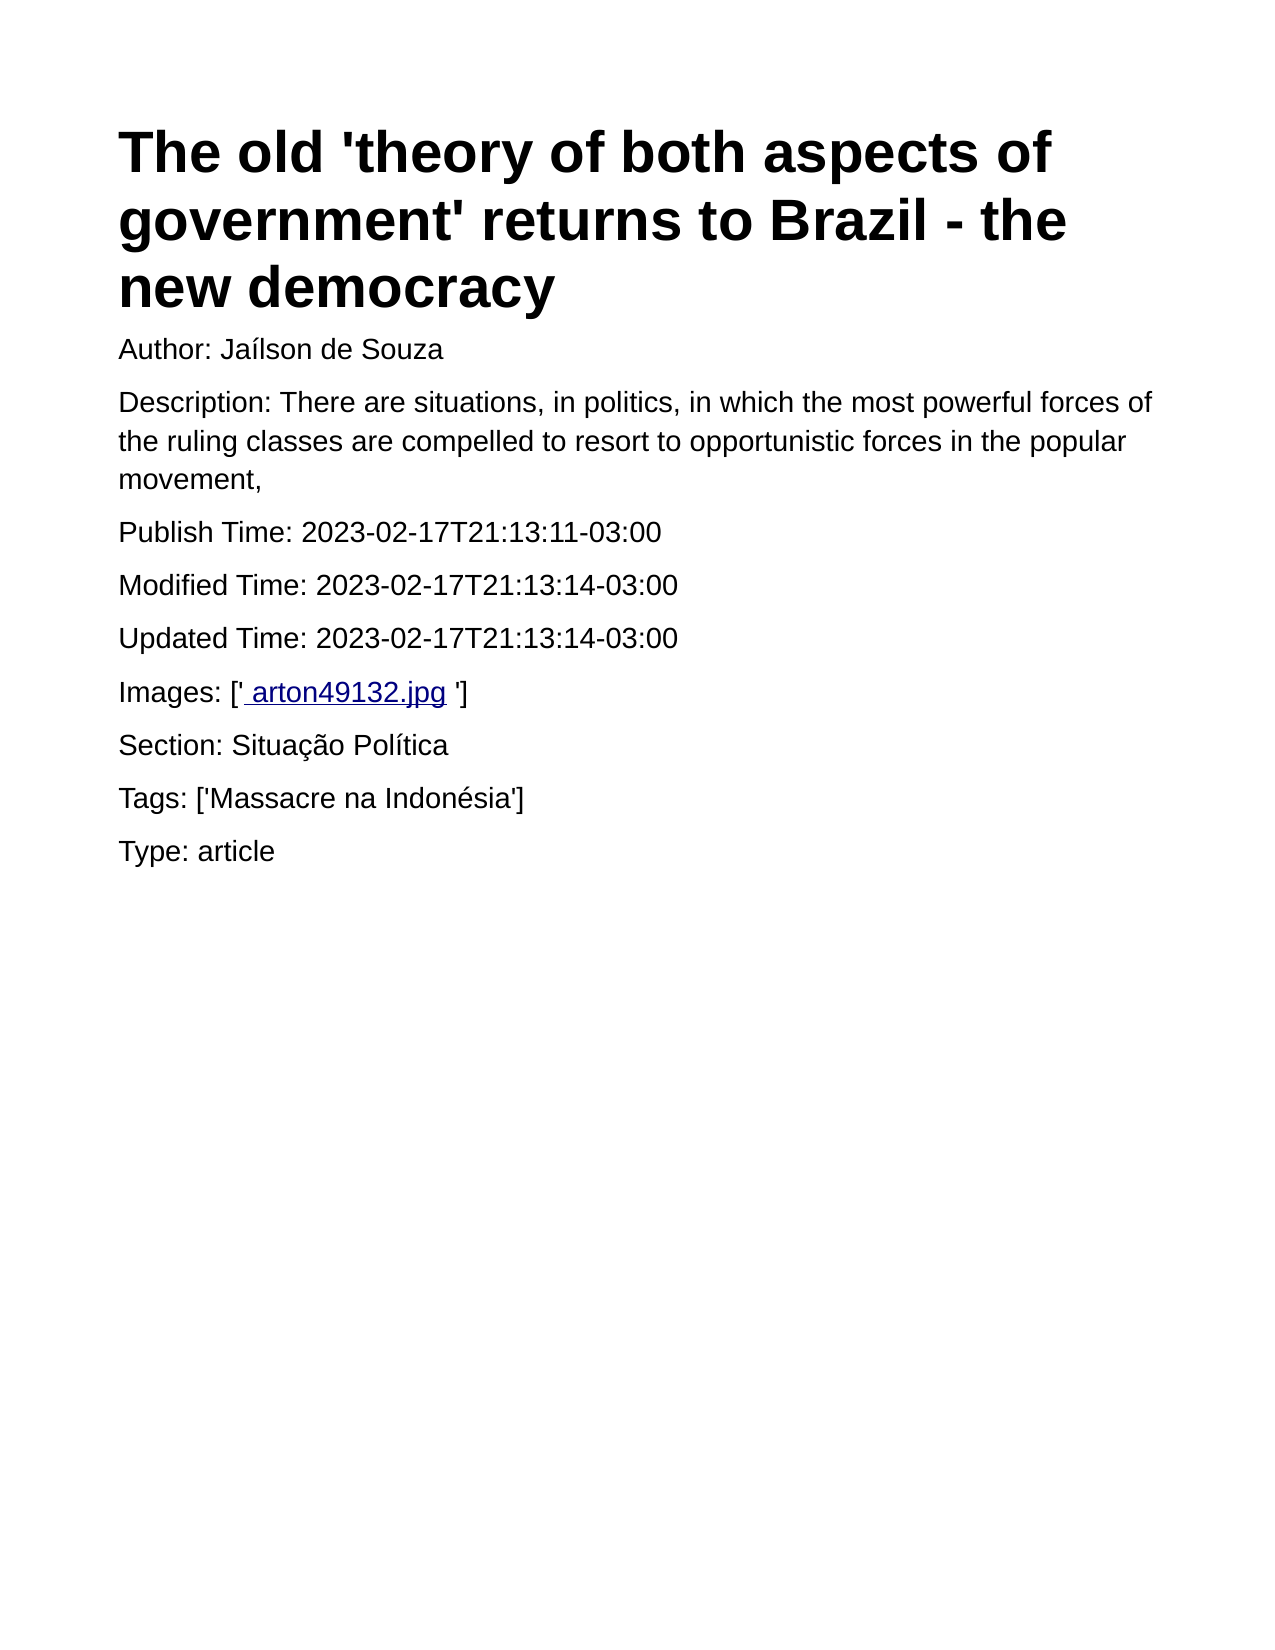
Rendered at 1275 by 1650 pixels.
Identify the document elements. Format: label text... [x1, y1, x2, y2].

subtitle The old 'theory of both aspects of government' returns to Brazil - the new democracy [118, 118, 1157, 319]
text Type: article [118, 834, 1157, 867]
text Author: Jaílson de Souza [118, 332, 1157, 365]
text Images: [' arton49132.jpg '] [118, 674, 1157, 708]
text Updated Time: 2023-02-17T21:13:14-03:00 [118, 621, 1157, 655]
text Tags: ['Massacre na Indonésia'] [118, 781, 1157, 814]
text Publish Time: 2023-02-17T21:13:11-03:00 [118, 515, 1157, 549]
text Modified Time: 2023-02-17T21:13:14-03:00 [118, 568, 1157, 602]
text Description: There are situations, in politics, in which the most powerful forces of the ruling classes are compelled to resort to opportunistic forces in the popular movement, [118, 385, 1157, 496]
text Section: Situação Política [118, 728, 1157, 761]
